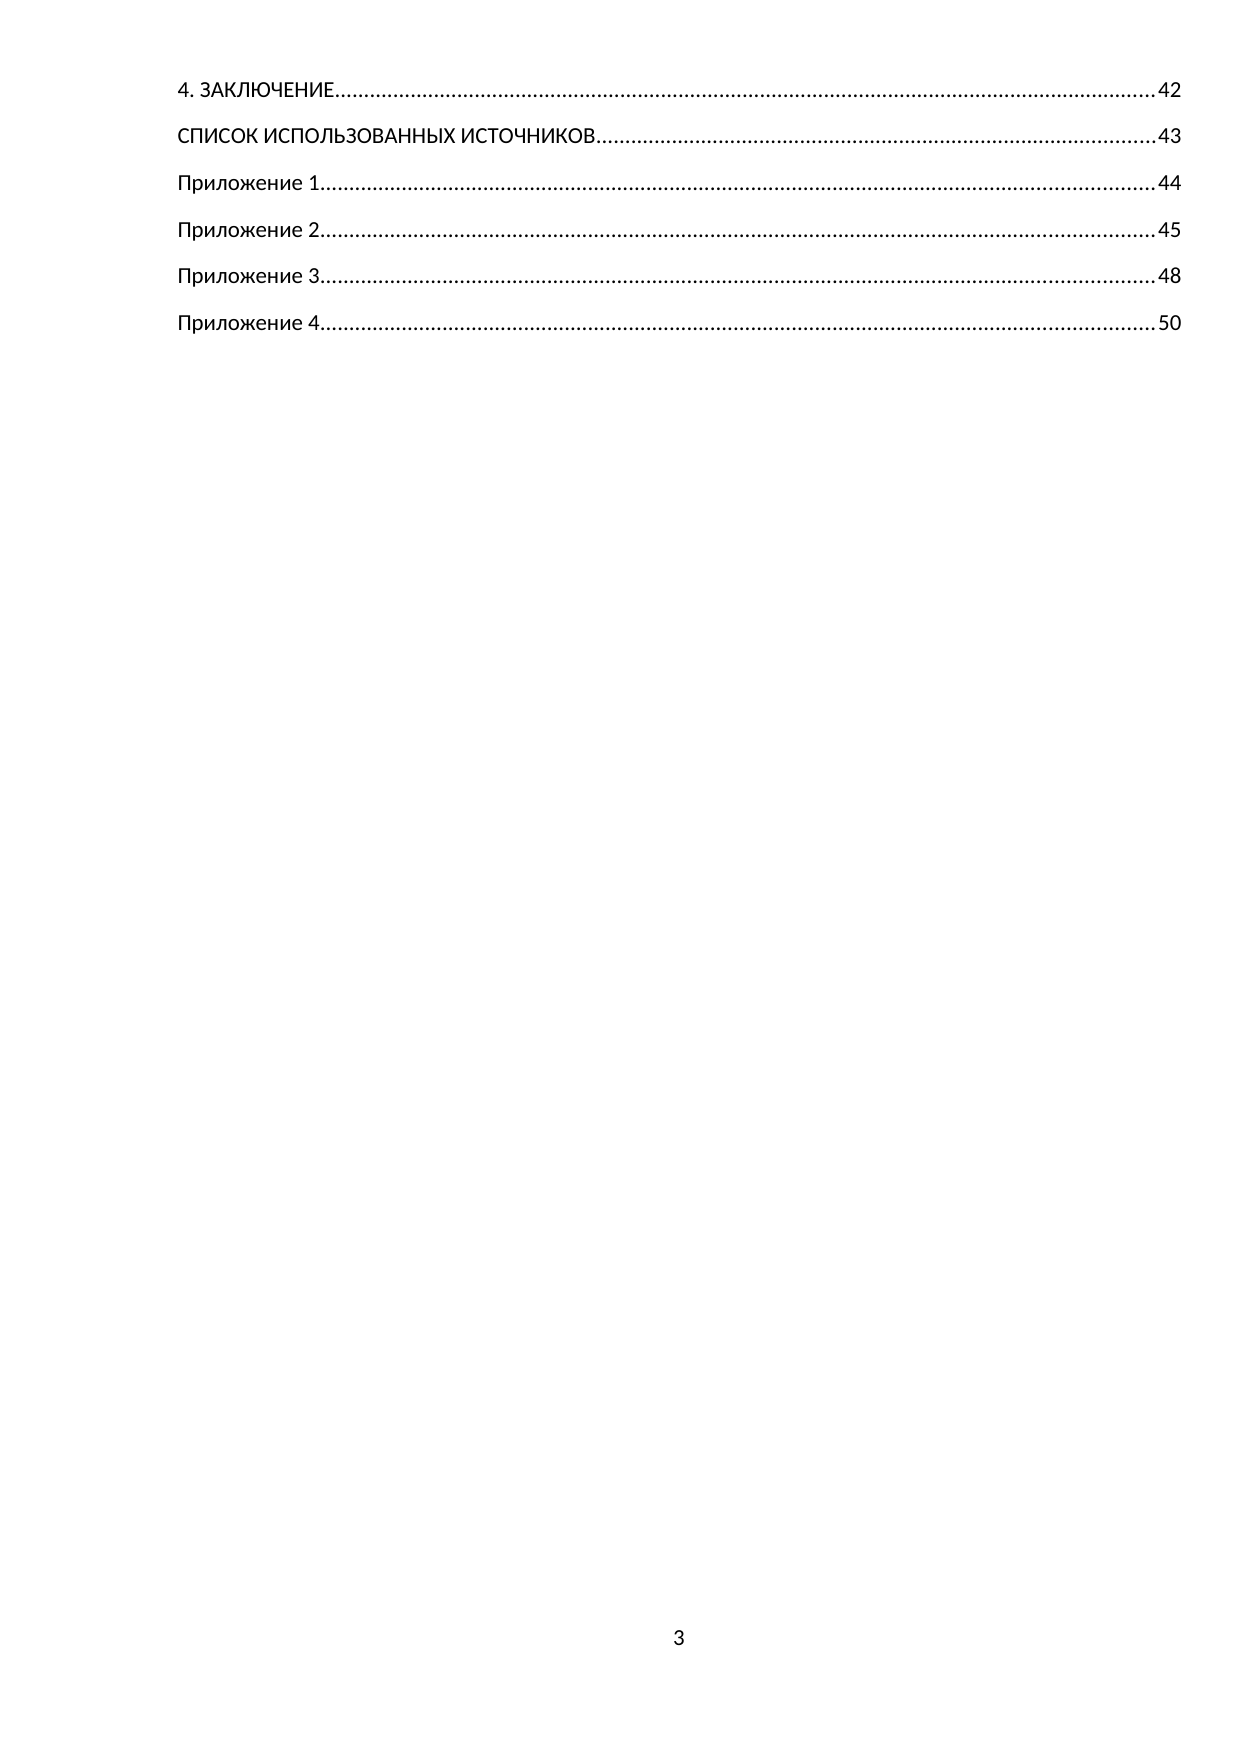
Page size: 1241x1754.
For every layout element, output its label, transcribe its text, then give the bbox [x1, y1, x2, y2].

text 4. ЗАКЛЮЧЕНИЕ 42 [177, 75, 1181, 103]
text Приложение 4 50 [177, 308, 1181, 336]
text СПИСОК ИСПОЛЬЗОВАННЫХ ИСТОЧНИКОВ 43 [177, 122, 1181, 149]
text Приложение 1 44 [177, 168, 1181, 196]
text Приложение 2 45 [177, 215, 1181, 243]
text Приложение 3 48 [177, 261, 1181, 289]
